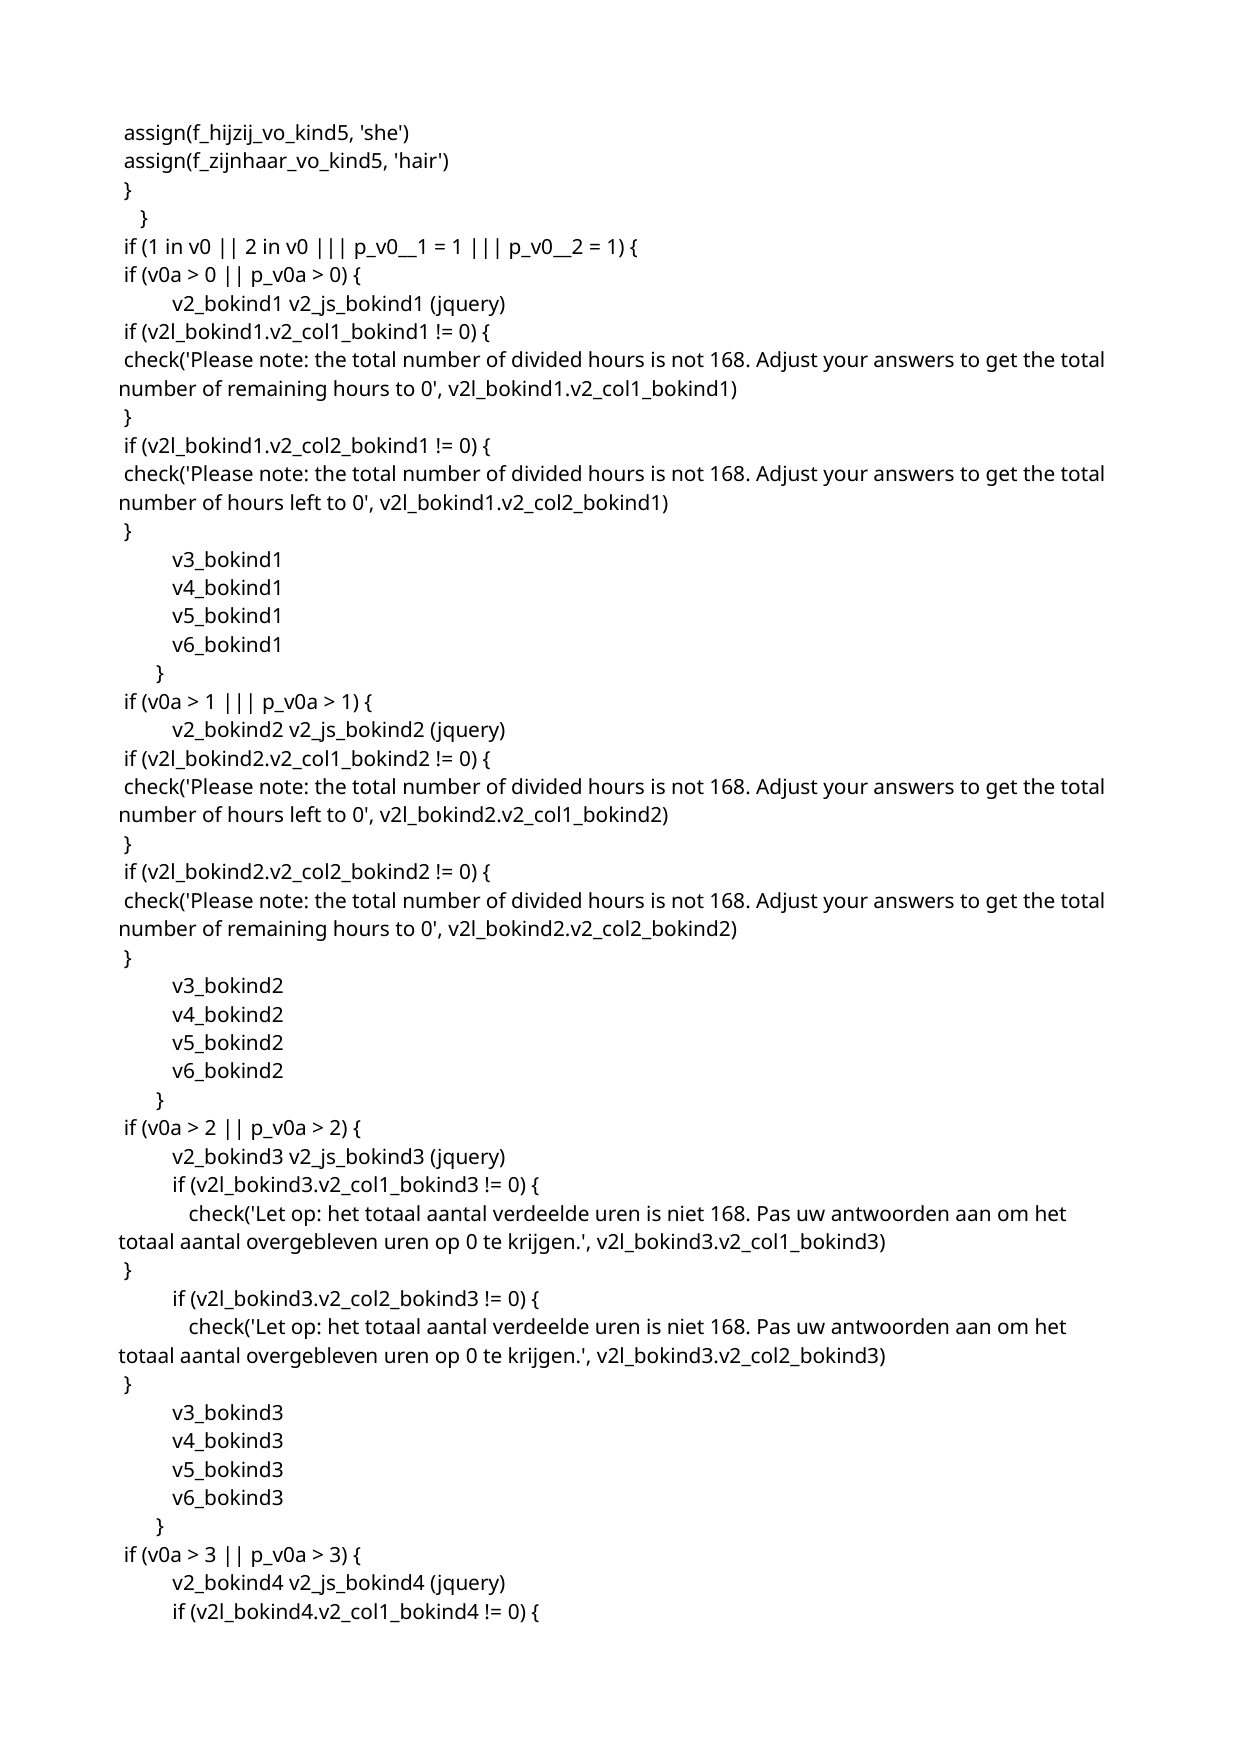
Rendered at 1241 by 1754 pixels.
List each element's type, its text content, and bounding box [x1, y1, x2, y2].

text v4_bokind2 [118, 1000, 1122, 1028]
text } [118, 829, 1122, 857]
text if (v0a > 3 || p_v0a > 3) { [118, 1540, 1122, 1568]
text v2_bokind3 v2_js_bokind3 (jquery) [118, 1142, 1122, 1170]
text check('Let op: het totaal aantal verdeelde uren is niet 168. Pas uw antwoorden aan om het totaal aantal overgebleven uren op 0 te krijgen.', v2l_bokind3.v2_col1_bokind3) [118, 1199, 1122, 1256]
text } [118, 1256, 1122, 1284]
text v5_bokind2 [118, 1028, 1122, 1057]
text } [118, 402, 1122, 431]
text if (v0a > 0 || p_v0a > 0) { [118, 260, 1122, 289]
text v4_bokind3 [118, 1426, 1122, 1455]
text if (v2l_bokind3.v2_col2_bokind3 != 0) { [118, 1284, 1122, 1312]
text if (1 in v0 || 2 in v0 ||| p_v0__1 = 1 ||| p_v0__2 = 1) { [118, 232, 1122, 260]
text v3_bokind2 [118, 971, 1122, 1000]
text v5_bokind1 [118, 602, 1122, 630]
text if (v2l_bokind1.v2_col2_bokind1 != 0) { [118, 431, 1122, 459]
text } [118, 203, 1122, 232]
text v2_bokind4 v2_js_bokind4 (jquery) [118, 1568, 1122, 1597]
text assign(f_hijzij_vo_kind5, 'she') [118, 118, 1122, 147]
text } [118, 1369, 1122, 1398]
text if (v2l_bokind2.v2_col2_bokind2 != 0) { [118, 857, 1122, 886]
text assign(f_zijnhaar_vo_kind5, 'hair') [118, 147, 1122, 175]
text check('Let op: het totaal aantal verdeelde uren is niet 168. Pas uw antwoorden aan om het totaal aantal overgebleven uren op 0 te krijgen.', v2l_bokind3.v2_col2_bokind3) [118, 1312, 1122, 1369]
text if (v2l_bokind2.v2_col1_bokind2 != 0) { [118, 744, 1122, 772]
text check('Please note: the total number of divided hours is not 168. Adjust your answers to get the total number of hours left to 0', v2l_bokind1.v2_col2_bokind1) [118, 459, 1122, 516]
text v2_bokind2 v2_js_bokind2 (jquery) [118, 715, 1122, 744]
text v3_bokind1 [118, 545, 1122, 573]
text if (v0a > 1 ||| p_v0a > 1) { [118, 687, 1122, 715]
text if (v2l_bokind3.v2_col1_bokind3 != 0) { [118, 1170, 1122, 1199]
text check('Please note: the total number of divided hours is not 168. Adjust your answers to get the total number of hours left to 0', v2l_bokind2.v2_col1_bokind2) [118, 772, 1122, 829]
text } [118, 175, 1122, 203]
text v3_bokind3 [118, 1398, 1122, 1426]
text } [118, 1512, 1122, 1540]
text v2_bokind1 v2_js_bokind1 (jquery) [118, 289, 1122, 317]
text v4_bokind1 [118, 573, 1122, 602]
text if (v2l_bokind4.v2_col1_bokind4 != 0) { [118, 1597, 1122, 1625]
text if (v0a > 2 || p_v0a > 2) { [118, 1113, 1122, 1142]
text check('Please note: the total number of divided hours is not 168. Adjust your answers to get the total number of remaining hours to 0', v2l_bokind2.v2_col2_bokind2) [118, 886, 1122, 943]
text check('Please note: the total number of divided hours is not 168. Adjust your answers to get the total number of remaining hours to 0', v2l_bokind1.v2_col1_bokind1) [118, 346, 1122, 402]
text } [118, 516, 1122, 545]
text v6_bokind1 [118, 630, 1122, 658]
text v6_bokind3 [118, 1483, 1122, 1512]
text v6_bokind2 [118, 1057, 1122, 1085]
text v5_bokind3 [118, 1455, 1122, 1483]
text } [118, 943, 1122, 971]
text } [118, 1085, 1122, 1113]
text if (v2l_bokind1.v2_col1_bokind1 != 0) { [118, 317, 1122, 346]
text } [118, 658, 1122, 687]
